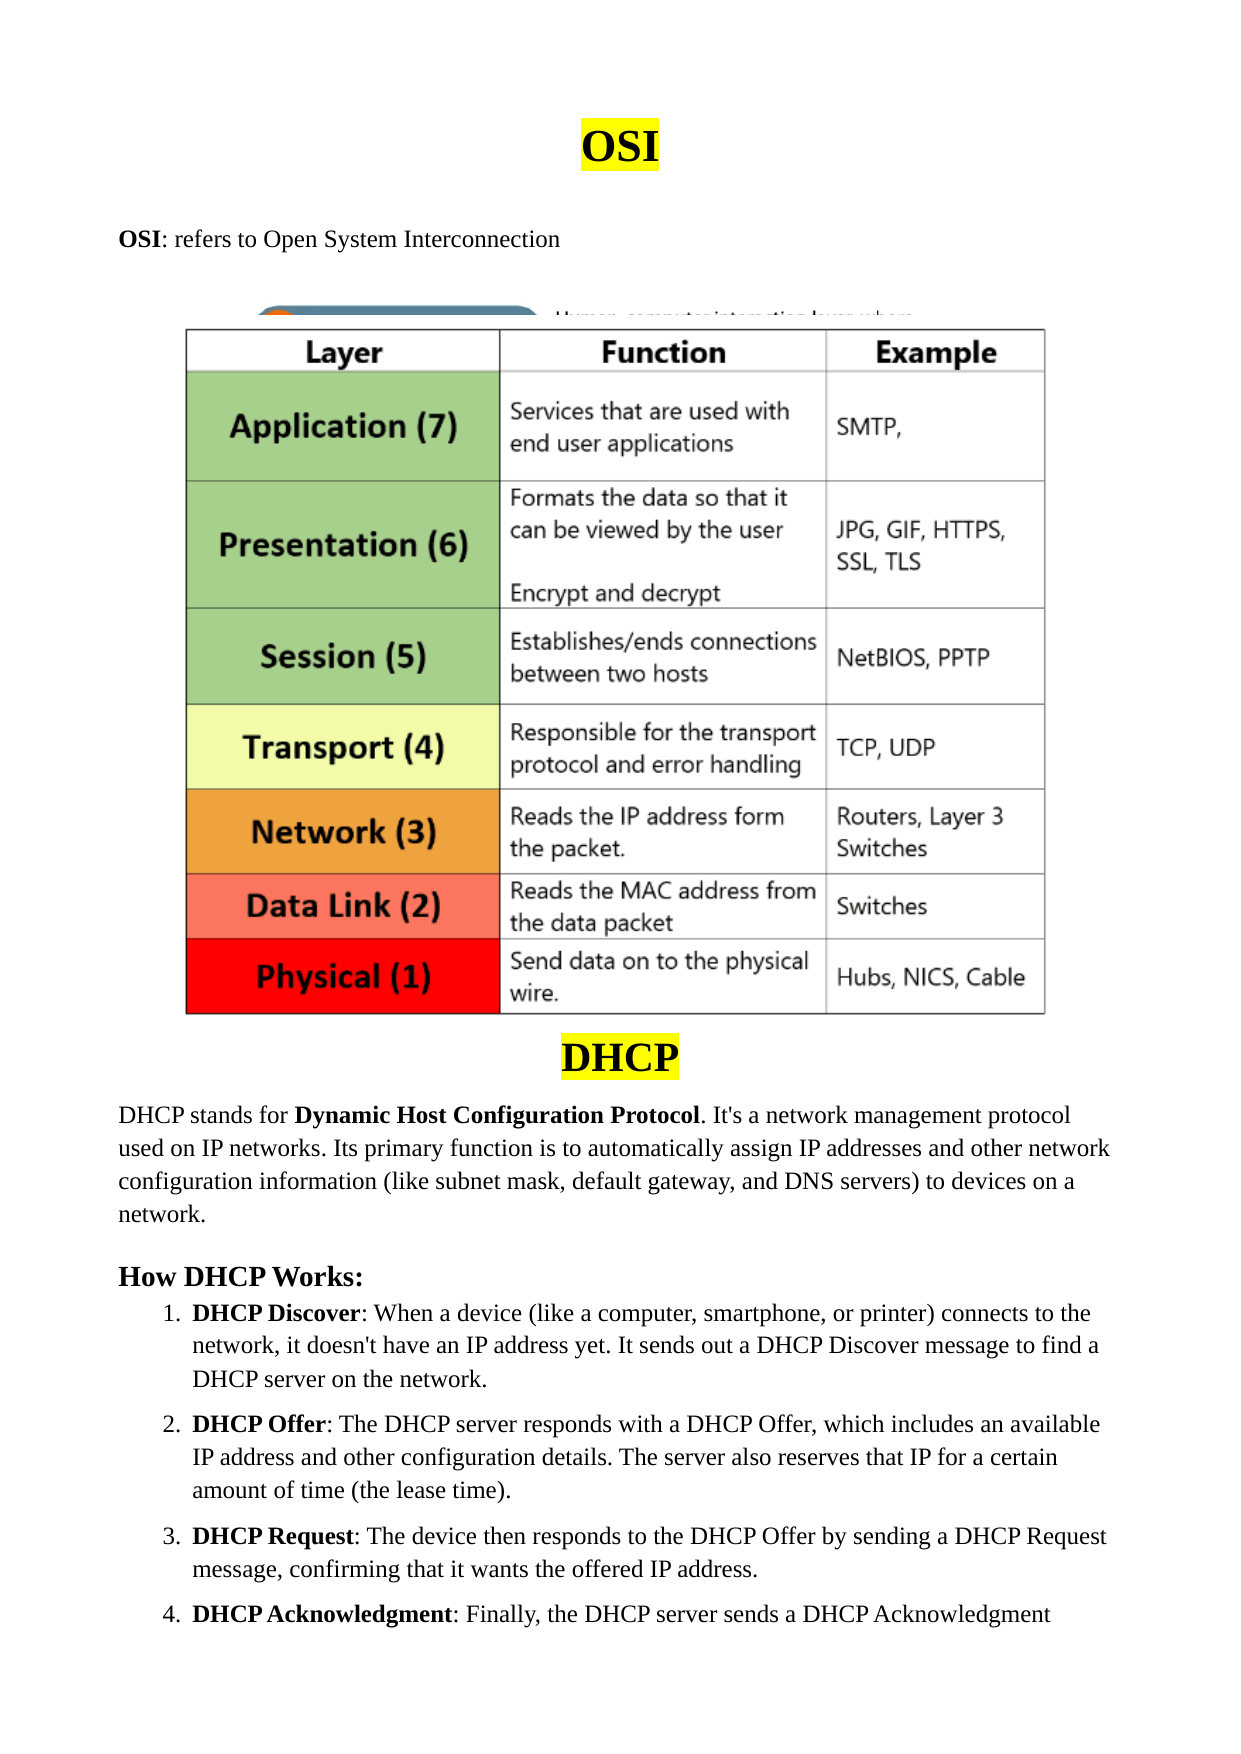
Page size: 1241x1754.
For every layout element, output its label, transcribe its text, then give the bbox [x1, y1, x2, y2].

list DHCP Request: The device then responds to the DHCP Offer by sending a DHCP Request message, confirming that it wants the offered IP address. [162, 1521, 1122, 1582]
list DHCP Acknowledgment: Finally, the DHCP server sends a DHCP Acknowledgment [162, 1599, 1122, 1628]
list DHCP Offer: The DHCP server responds with a DHCP Offer, which includes an available IP address and other configuration details. The server also reserves that IP for a certain amount of time (the lease time). [162, 1409, 1122, 1504]
text DHCP stands for Dynamic Host Configuration Protocol. It's a network management protocol used on IP networks. Its primary function is to automatically assign IP addresses and other network configuration information (like subnet mask, default gateway, and DNS servers) to devices on a network. [118, 1100, 1122, 1228]
text OSI [118, 118, 1122, 171]
text OSI: refers to Open System Interconnection [118, 224, 1122, 253]
subtitle How DHCP Works: [118, 1259, 1122, 1293]
list DHCP Discover: When a device (like a computer, smartphone, or printer) connects to the network, it doesn't have an IP address yet. It sends out a DHCP Discover message to find a DHCP server on the network. [162, 1298, 1122, 1392]
text DHCP [118, 361, 1122, 1080]
